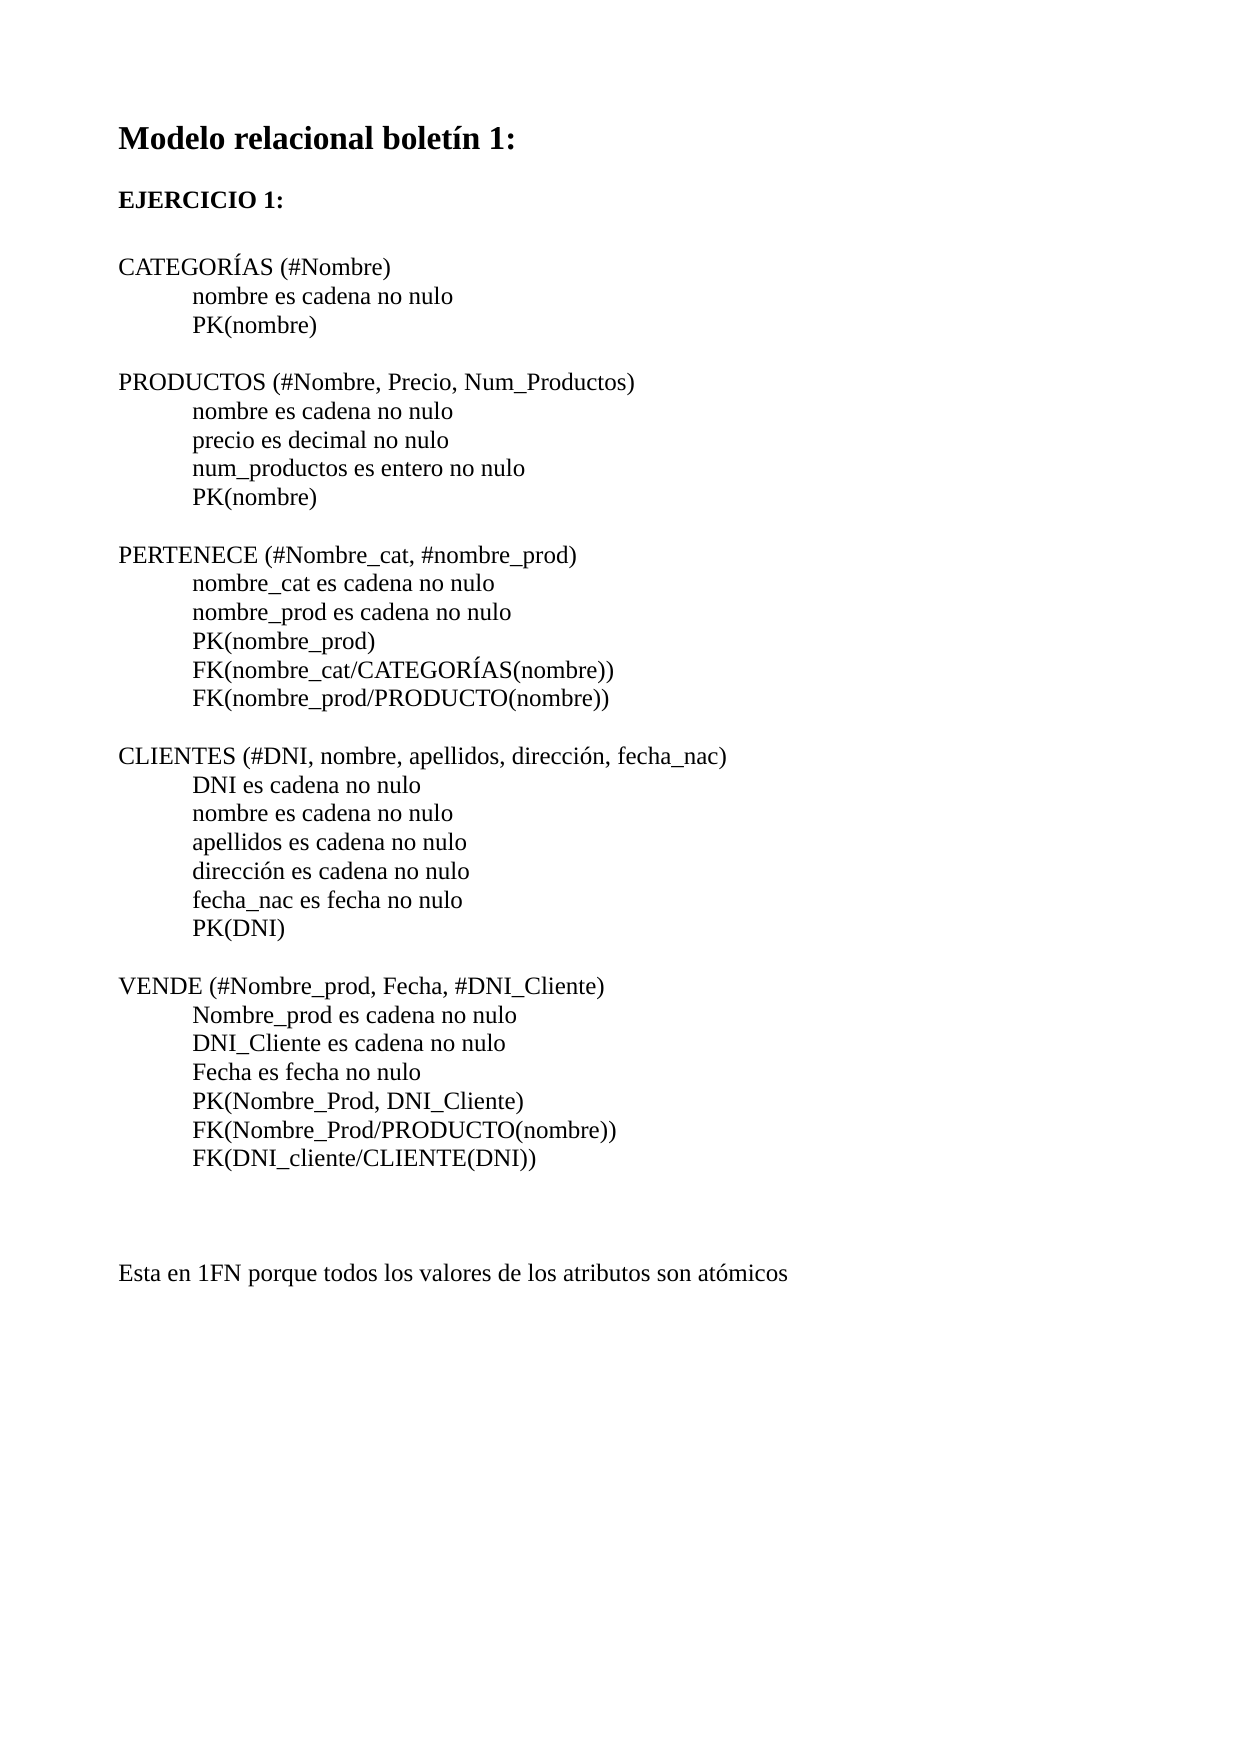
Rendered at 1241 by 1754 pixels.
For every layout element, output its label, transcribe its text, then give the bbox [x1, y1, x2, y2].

text num_productos es entero no nulo [118, 453, 1122, 482]
text EJERCICIO 1: [118, 185, 1122, 214]
text dirección es cadena no nulo [118, 856, 1122, 885]
text precio es decimal no nulo [118, 425, 1122, 453]
text PK(nombre) [118, 482, 1122, 511]
text DNI es cadena no nulo [118, 770, 1122, 798]
text Modelo relacional boletín 1: [118, 118, 1122, 156]
text fecha_nac es fecha no nulo [118, 885, 1122, 913]
text PK(nombre) [118, 310, 1122, 338]
text DNI_Cliente es cadena no nulo [118, 1028, 1122, 1057]
text FK(nombre_prod/PRODUCTO(nombre)) [118, 683, 1122, 712]
text PK(nombre_prod) [118, 626, 1122, 655]
text PERTENECE (#Nombre_cat, #nombre_prod) [118, 540, 1122, 568]
text Esta en 1FN porque todos los valores de los atributos son atómicos [118, 1258, 1122, 1287]
text CATEGORÍAS (#Nombre) [118, 252, 1122, 281]
text PK(DNI) [118, 913, 1122, 942]
text VENDE (#Nombre_prod, Fecha, #DNI_Cliente) [118, 971, 1122, 1000]
text apellidos es cadena no nulo [118, 827, 1122, 856]
text Fecha es fecha no nulo [118, 1057, 1122, 1086]
text PK(Nombre_Prod, DNI_Cliente) [118, 1086, 1122, 1115]
text PRODUCTOS (#Nombre, Precio, Num_Productos) [118, 367, 1122, 396]
text nombre es cadena no nulo [118, 798, 1122, 827]
text FK(Nombre_Prod/PRODUCTO(nombre)) [118, 1115, 1122, 1143]
text Nombre_prod es cadena no nulo [118, 1000, 1122, 1028]
text CLIENTES (#DNI, nombre, apellidos, dirección, fecha_nac) [118, 741, 1122, 770]
text nombre es cadena no nulo [118, 281, 1122, 310]
text nombre es cadena no nulo [118, 396, 1122, 425]
text nombre_cat es cadena no nulo [118, 568, 1122, 597]
text FK(nombre_cat/CATEGORÍAS(nombre)) [118, 655, 1122, 683]
text FK(DNI_cliente/CLIENTE(DNI)) [118, 1143, 1122, 1172]
text nombre_prod es cadena no nulo [118, 597, 1122, 626]
